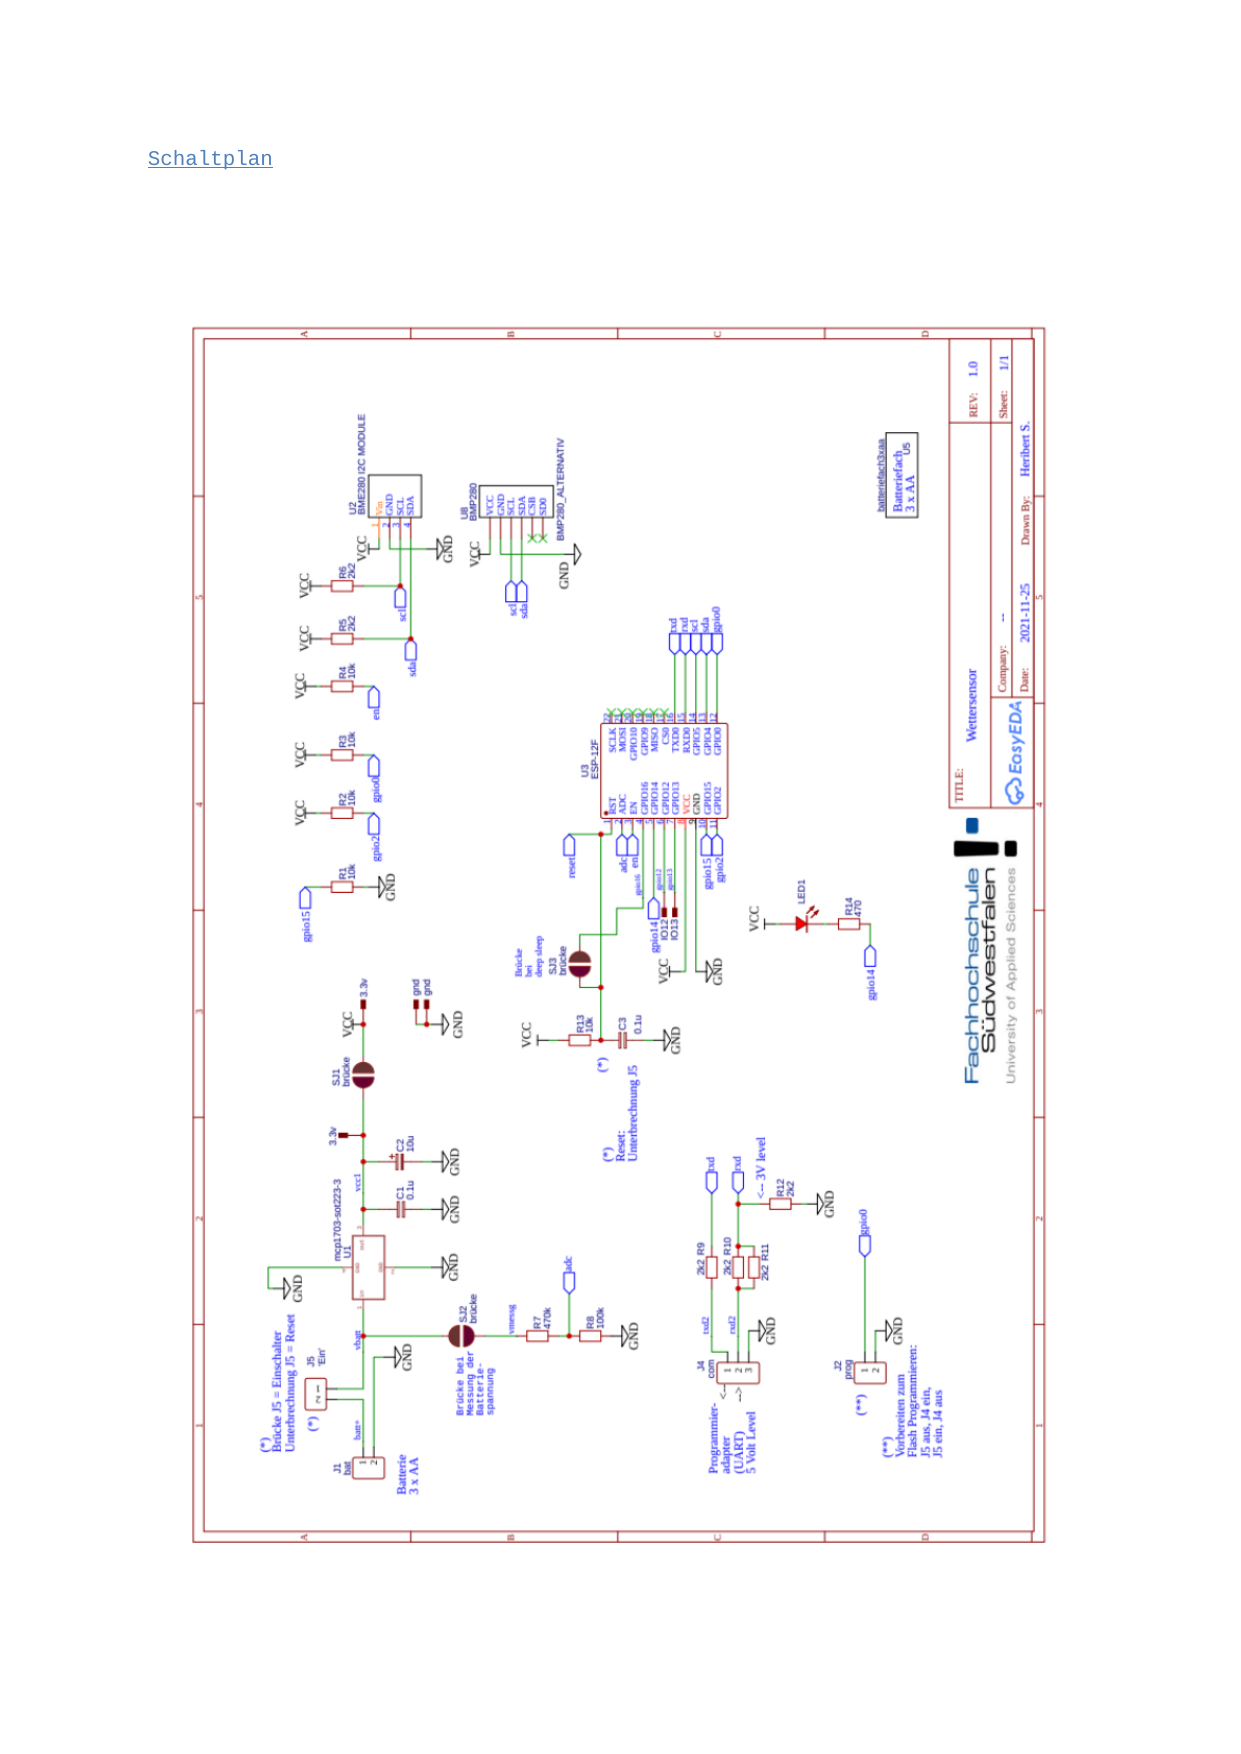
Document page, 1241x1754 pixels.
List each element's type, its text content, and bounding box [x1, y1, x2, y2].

subtitle Schaltplan [148, 148, 1093, 171]
